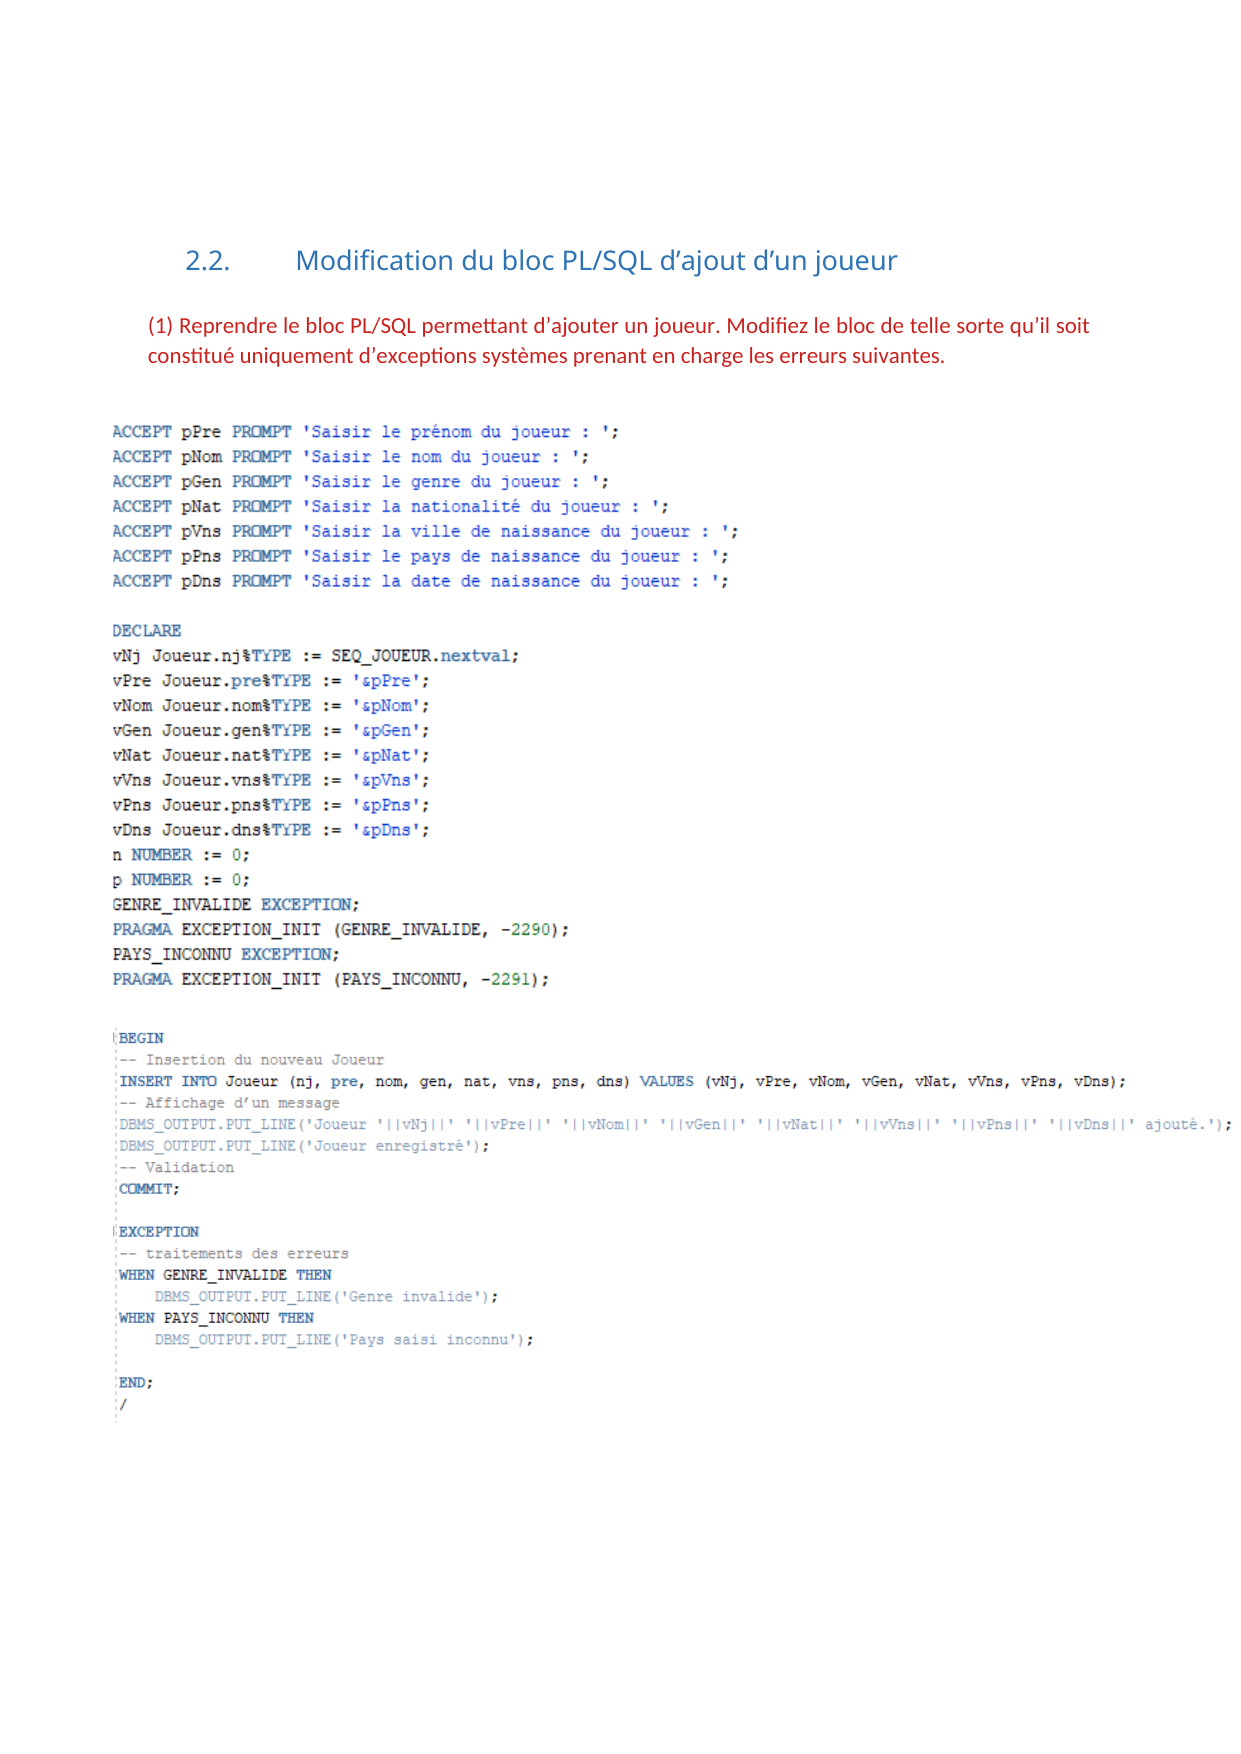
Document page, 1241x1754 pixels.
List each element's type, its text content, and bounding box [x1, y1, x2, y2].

picture [113, 1028, 1240, 1423]
picture [113, 417, 745, 1005]
text (1) Reprendre le bloc PL/SQL permettant d’ajouter un joueur. Modifiez le bloc de telle sorte qu’il soit constitué uniquement d’exceptions systèmes prenant en charge les erreurs suivantes. [148, 311, 1093, 369]
subtitle Modification du bloc PL/SQL d’ajout d’un joueur [185, 241, 1093, 278]
